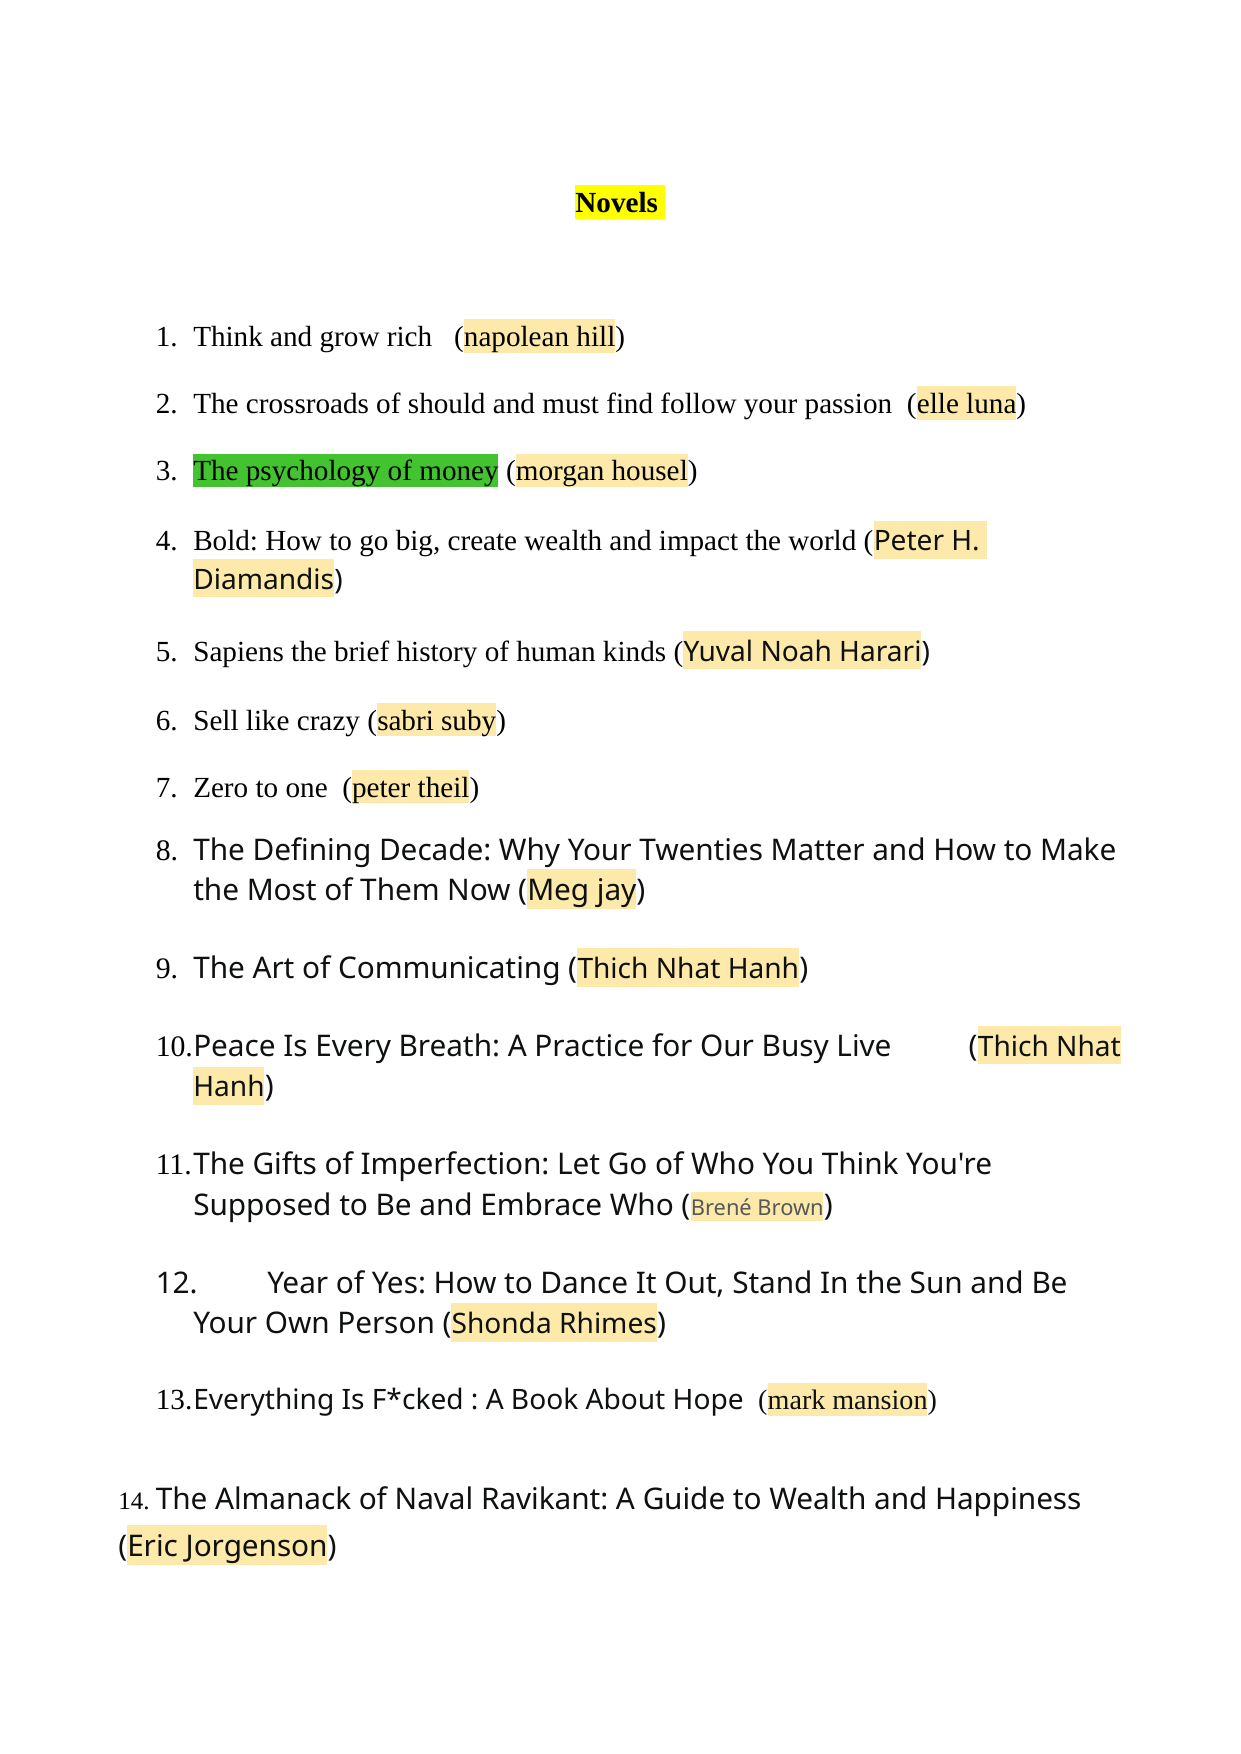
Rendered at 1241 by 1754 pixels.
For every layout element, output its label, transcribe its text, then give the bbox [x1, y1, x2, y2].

list Sapiens the brief history of human kinds (Yuval Noah Harari) [156, 631, 1122, 669]
subtitle Everything Is F*cked : A Book About Hope (mark mansion) [156, 1379, 1122, 1418]
list Zero to one (peter theil) [156, 770, 1122, 803]
subtitle The Art of Communicating (Thich Nhat Hanh) [156, 947, 1122, 987]
subtitle Year of Yes: How to Dance It Out, Stand In the Sun and Be Your Own Person (Shonda Rhimes) [156, 1261, 1122, 1342]
subtitle The Defining Decade: Why Your Twenties Matter and How to Make the Most of Them Now (Meg jay) [156, 828, 1122, 909]
list Think and grow rich (napolean hill) [156, 319, 1122, 353]
text 14. The Almanack of Naval Ravikant: A Guide to Wealth and Happiness (Eric Jorgenson) [118, 1478, 1122, 1565]
text Novels [118, 185, 1122, 219]
list Bold: How to go big, create wealth and impact the world (Peter H. Diamandis) [156, 521, 1122, 597]
list The psychology of money (morgan housel) [156, 453, 1122, 487]
subtitle The Gifts of Imperfection: Let Go of Who You Think You're Supposed to Be and Embrace Who (Brené Brown) [156, 1143, 1122, 1224]
subtitle Peace Is Every Breath: A Practice for Our Busy Live (Thich Nhat Hanh) [156, 1024, 1122, 1105]
list Sell like crazy (sabri suby) [156, 703, 1122, 736]
list The crossroads of should and must find follow your passion (elle luna) [156, 386, 1122, 420]
